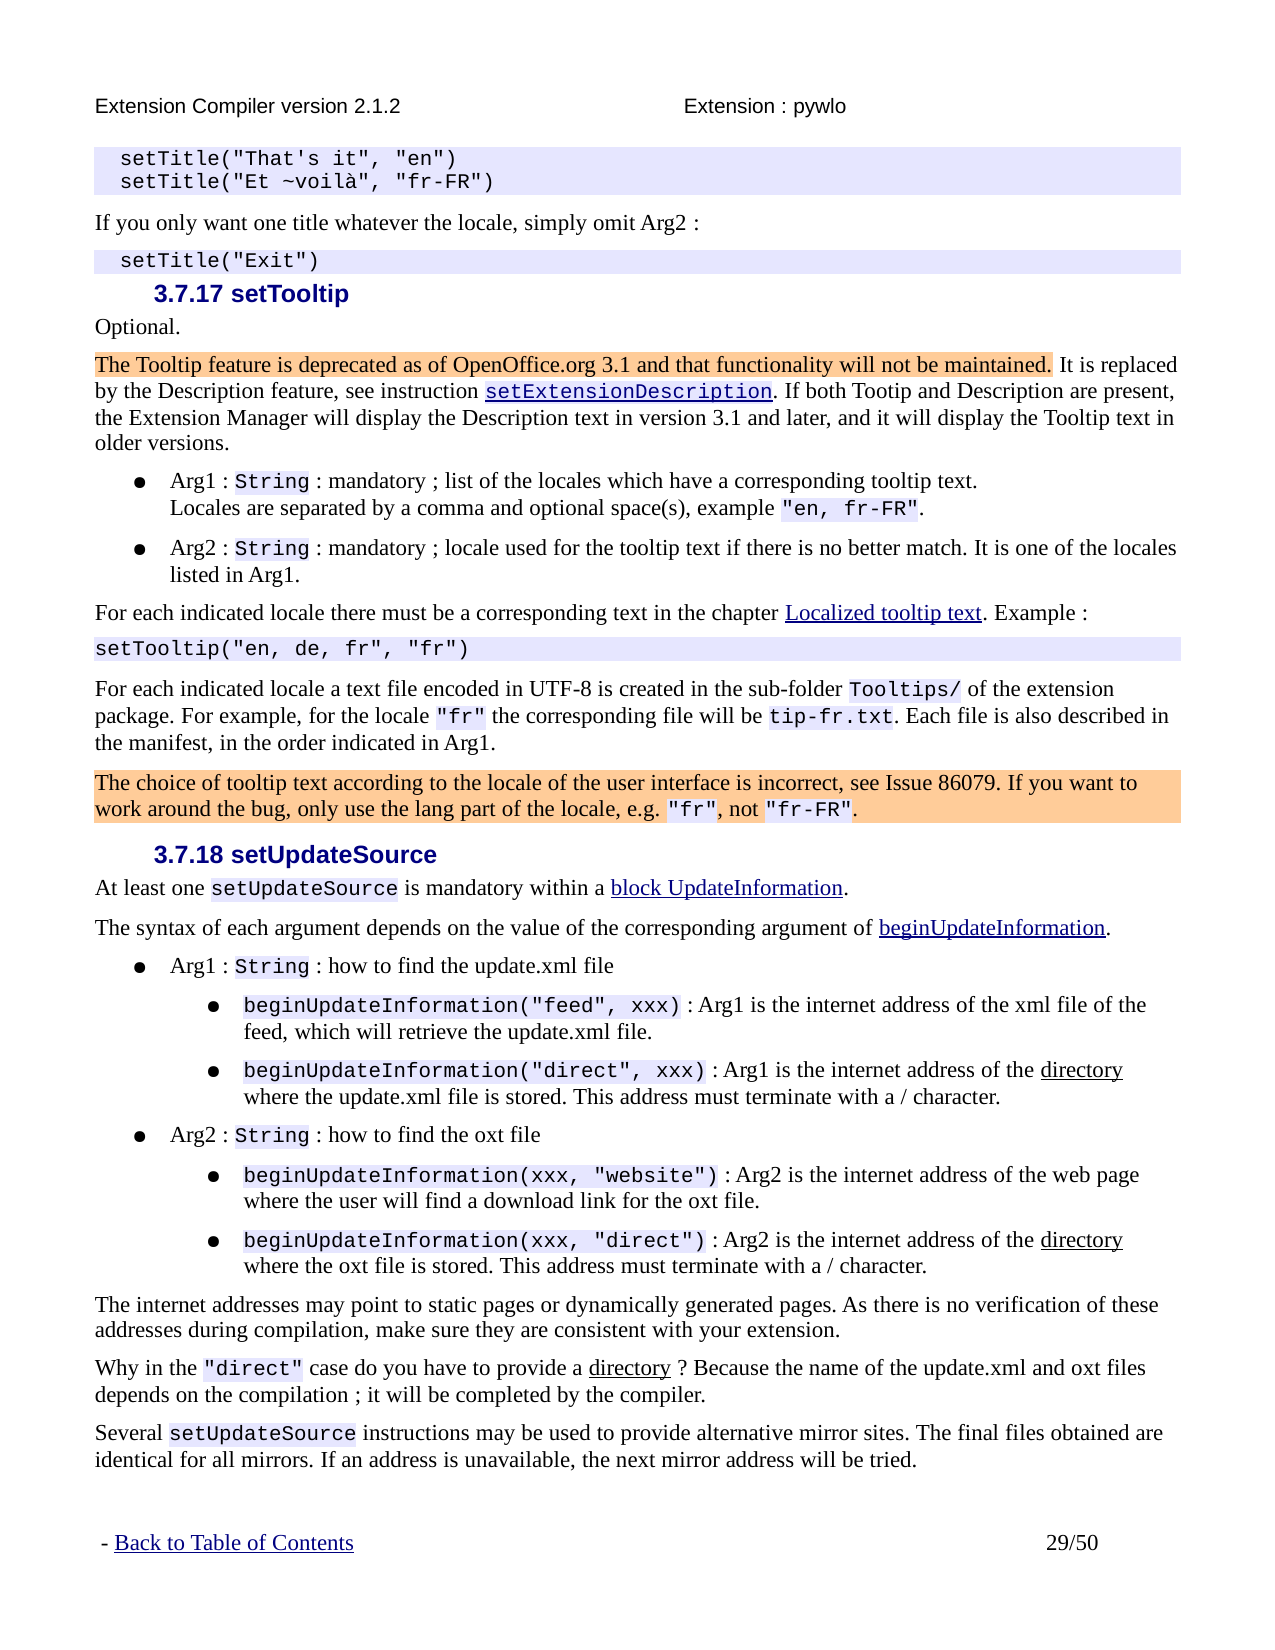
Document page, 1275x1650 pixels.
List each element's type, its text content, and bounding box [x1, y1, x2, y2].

text setTitle("Et ~voilà", "fr-FR") [94, 171, 1181, 195]
text setTooltip("en, de, fr", "fr") [94, 637, 1181, 661]
text Optional. [94, 314, 1181, 339]
subtitle setUpdateSource [153, 841, 1181, 869]
text For each indicated locale a text file encoded in UTF-8 is created in the sub-folder Tooltips/ of the extension package. For example, for the locale "fr" the corresponding file will be tip-fr.txt. Each file is also described in the manifest, in the order indicated in Arg1. [94, 676, 1181, 756]
text Why in the "direct" case do you have to provide a directory ? Because the name of the update.xml and oxt files depends on the compilation ; it will be completed by the compiler. [94, 1355, 1181, 1407]
subtitle setTooltip [153, 280, 1181, 308]
list beginUpdateInformation("direct", xxx) : Arg1 is the internet address of the directory where the update.xml file is stored. This address must terminate with a / character. [206, 1057, 1181, 1109]
text The choice of tooltip text according to the locale of the user interface is incorrect, see Issue 86079. If you want to work around the bug, only use the lang part of the locale, e.g. "fr", not "fr-FR". [94, 770, 1181, 823]
text The Tooltip feature is deprecated as of OpenOffice.org 3.1 and that functionality will not be maintained. It is replaced by the Description feature, see instruction setExtensionDescription. If both Tootip and Description are present, the Extension Manager will display the Description text in version 3.1 and later, and it will display the Tooltip text in older versions. [94, 352, 1181, 456]
list Arg1 : String : how to find the update.xml file [132, 952, 1181, 979]
text At least one setUpdateSource is mandatory within a block UpdateInformation. [94, 875, 1181, 902]
text The syntax of each argument depends on the value of the corresponding argument of beginUpdateInformation. [94, 914, 1181, 940]
list Arg1 : String : mandatory ; list of the locales which have a corresponding tooltip text. Locales are separated by a comma and optional space(s), example "en, fr-FR". [132, 468, 1181, 522]
list beginUpdateInformation(xxx, "direct") : Arg2 is the internet address of the directory where the oxt file is stored. This address must terminate with a / character. [206, 1226, 1181, 1279]
text setTitle("That's it", "en") [94, 147, 1181, 171]
text The internet addresses may point to static pages or dynamically generated pages. As there is no verification of these addresses during compilation, make sure they are consistent with your extension. [94, 1291, 1181, 1342]
text setTitle("Exit") [94, 250, 1181, 274]
list Arg2 : String : how to find the oxt file [132, 1122, 1181, 1149]
text If you only want one title whatever the locale, simply omit Arg2 : [94, 210, 1181, 236]
list Arg2 : String : mandatory ; locale used for the tooltip text if there is no better match. It is one of the locales listed in Arg1. [132, 534, 1181, 587]
text Several setUpdateSource instructions may be used to provide alternative mirror sites. The final files obtained are identical for all mirrors. If an address is unavailable, the next mirror address will be tried. [94, 1420, 1181, 1472]
list beginUpdateInformation("feed", xxx) : Arg1 is the internet address of the xml file of the feed, which will retrieve the update.xml file. [206, 992, 1181, 1044]
list beginUpdateInformation(xxx, "website") : Arg2 is the internet address of the web page where the user will find a download link for the oxt file. [206, 1161, 1181, 1214]
text For each indicated locale there must be a corresponding text in the chapter Localized tooltip text. Example : [94, 599, 1181, 625]
